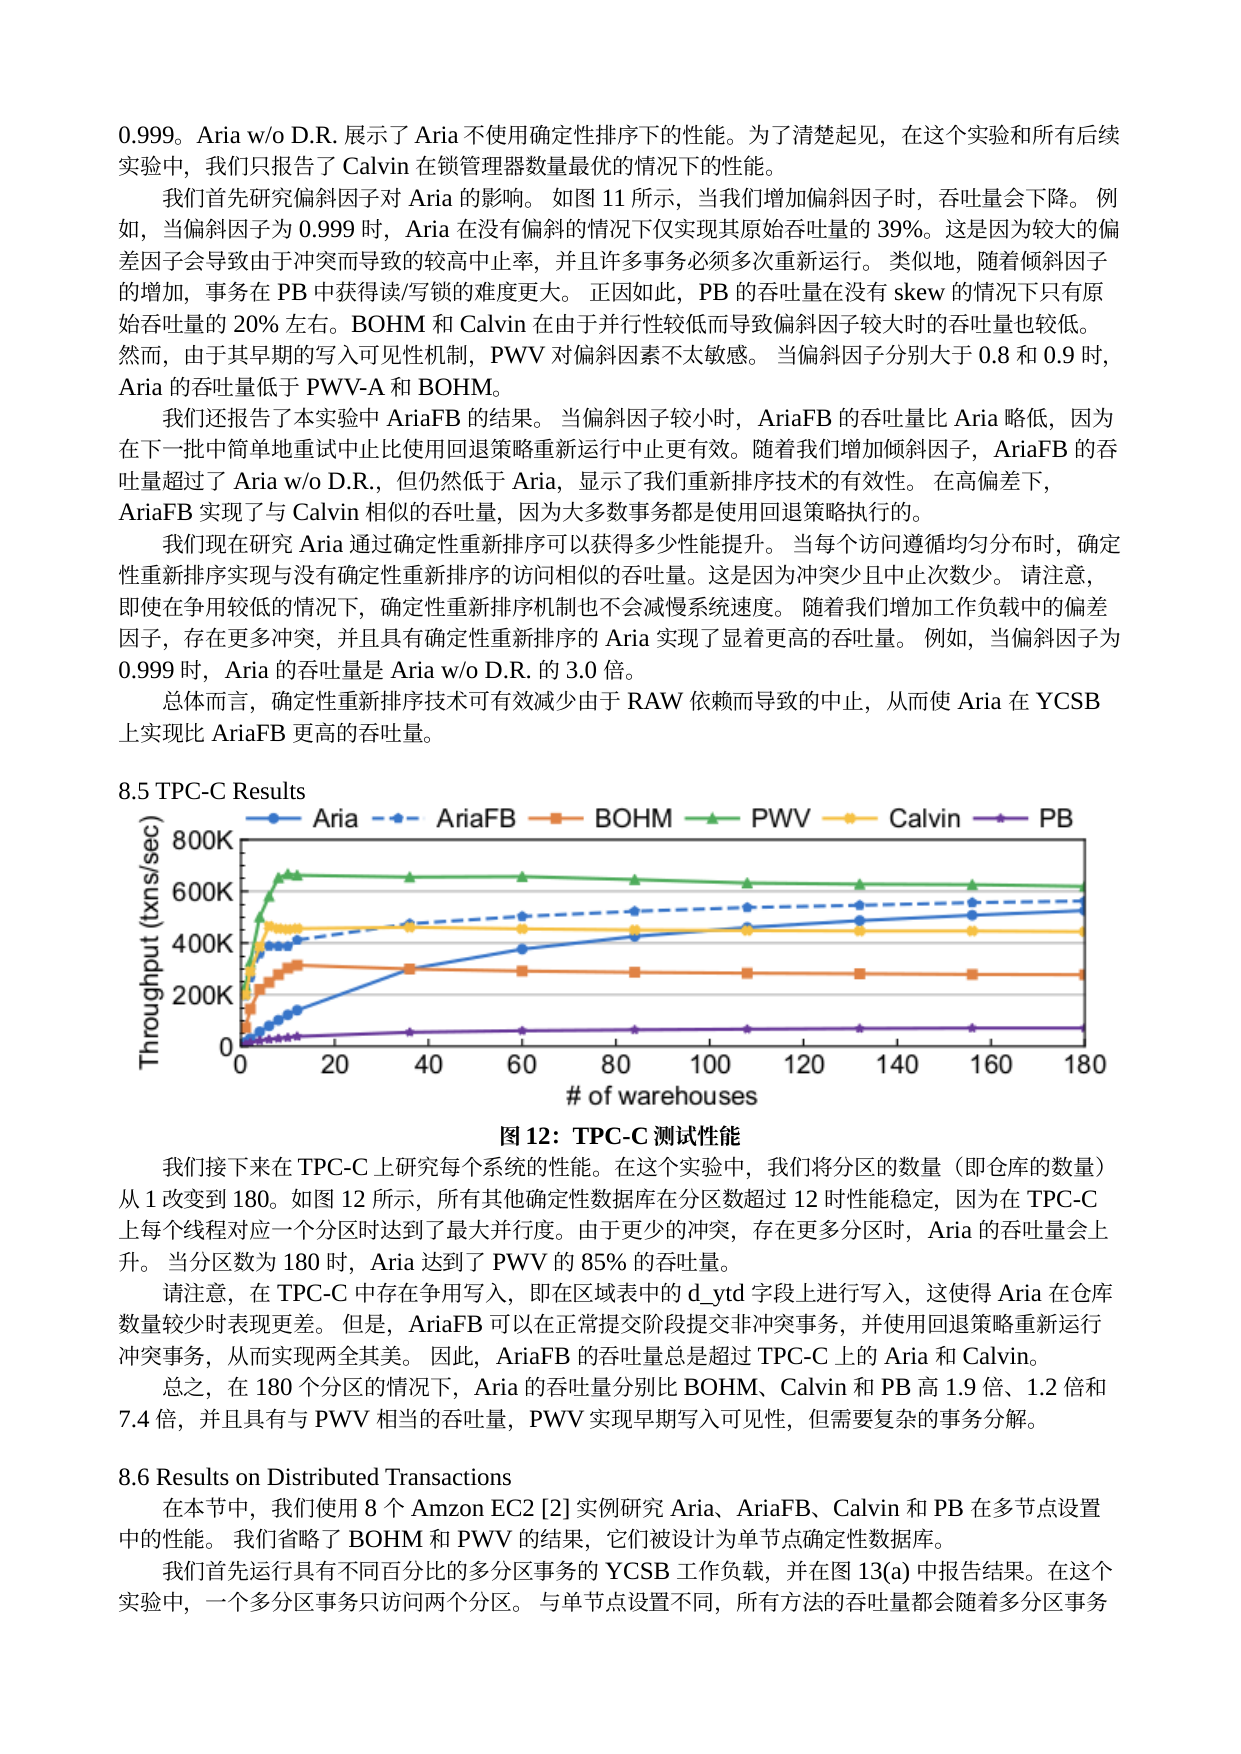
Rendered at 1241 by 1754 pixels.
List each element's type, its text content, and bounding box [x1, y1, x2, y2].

text 我们现在研究 Aria 通过确定性重新排序可以获得多少性能提升。 当每个访问遵循均匀分布时，确定性重新排序实现与没有确定性重新排序的访问相似的吞吐量。这是因为冲突少且中止次数少。 请注意，即使在争用较低的情况下，确定性重新排序机制也不会减慢系统速度。 随着我们增加工作负载中的偏差因子，存在更多冲突，并且具有确定性重新排序的 Aria 实现了显着更高的吞吐量。 例如，当偏斜因子为 0.999 时，Aria 的吞吐量是 Aria w/o D.R. 的 3.0 倍。 [118, 527, 1122, 684]
text 总体而言，确定性重新排序技术可有效减少由于 RAW 依赖而导致的中止，从而使 Aria 在 YCSB 上实现比 AriaFB 更高的吞吐量。 [118, 684, 1122, 747]
text 我们首先研究偏斜因子对 Aria 的影响。 如图 11 所示，当我们增加偏斜因子时，吞吐量会下降。 例如，当偏斜因子为 0.999 时，Aria 在没有偏斜的情况下仅实现其原始吞吐量的 39%。这是因为较大的偏差因子会导致由于冲突而导致的较高中止率，并且许多事务必须多次重新运行。 类似地，随着倾斜因子的增加，事务在 PB 中获得读/写锁的难度更大。 正因如此，PB 的吞吐量在没有 skew 的情况下只有原始吞吐量的 20% 左右。BOHM 和 Calvin 在由于并行性较低而导致偏斜因子较大时的吞吐量也较低。 然而，由于其早期的写入可见性机制，PWV 对偏斜因素不太敏感。 当偏斜因子分别大于 0.8 和 0.9 时，Aria 的吞吐量低于 PWV-A 和 BOHM。 [118, 181, 1122, 401]
text 8.5 TPC-C Results [118, 776, 1122, 805]
text 我们还报告了本实验中 AriaFB 的结果。 当偏斜因子较小时，AriaFB 的吞吐量比 Aria 略低，因为在下一批中简单地重试中止比使用回退策略重新运行中止更有效。随着我们增加倾斜因子，AriaFB 的吞吐量超过了 Aria w/o D.R.，但仍然低于 Aria，显示了我们重新排序技术的有效性。 在高偏差下，AriaFB 实现了与 Calvin 相似的吞吐量，因为大多数事务都是使用回退策略执行的。 [118, 401, 1122, 527]
text 请注意，在 TPC-C 中存在争用写入，即在区域表中的 d_ytd 字段上进行写入，这使得 Aria 在仓库数量较少时表现更差。 但是，AriaFB 可以在正常提交阶段提交非冲突事务，并使用回退策略重新运行冲突事务，从而实现两全其美。 因此，AriaFB 的吞吐量总是超过 TPC-C 上的 Aria 和 Calvin。 [118, 1276, 1122, 1371]
text 在本节中，我们使用 8 个 Amzon EC2 [2] 实例研究 Aria、AriaFB、Calvin 和 PB 在多节点设置中的性能。 我们省略了 BOHM 和 PWV 的结果，它们被设计为单节点确定性数据库。 [118, 1491, 1122, 1554]
text 我们首先运行具有不同百分比的多分区事务的 YCSB 工作负载，并在图 13(a) 中报告结果。在这个实验中，一个多分区事务只访问两个分区。 与单节点设置不同，所有方法的吞吐量都会随着多分区事务 [118, 1554, 1122, 1617]
text 总之，在 180 个分区的情况下，Aria 的吞吐量分别比 BOHM、Calvin 和 PB 高 1.9 倍、1.2 倍和 7.4 倍，并且具有与 PWV 相当的吞吐量，PWV实现早期写入可见性，但需要复杂的事务分解。 [118, 1371, 1122, 1433]
text 我们接下来在TPC-C上研究每个系统的性能。在这个实验中，我们将分区的数量（即仓库的数量）从1改变到180。如图 12 所示，所有其他确定性数据库在分区数超过 12 时性能稳定，因为在 TPC-C 上每个线程对应一个分区时达到了最大并行度。由于更少的冲突，存在更多分区时，Aria 的吞吐量会上升。 当分区数为 180 时，Aria 达到了 PWV 的 85% 的吞吐量。 [118, 1150, 1122, 1276]
text 8.6 Results on Distributed Transactions [118, 1462, 1122, 1491]
picture [127, 804, 1113, 1119]
text 图12：TPC-C测试性能 [118, 805, 1122, 1150]
text 0.999。Aria w/o D.R. 展示了Aria不使用确定性排序下的性能。为了清楚起见，在这个实验和所有后续实验中，我们只报告了 Calvin 在锁管理器数量最优的情况下的性能。 [118, 118, 1122, 181]
